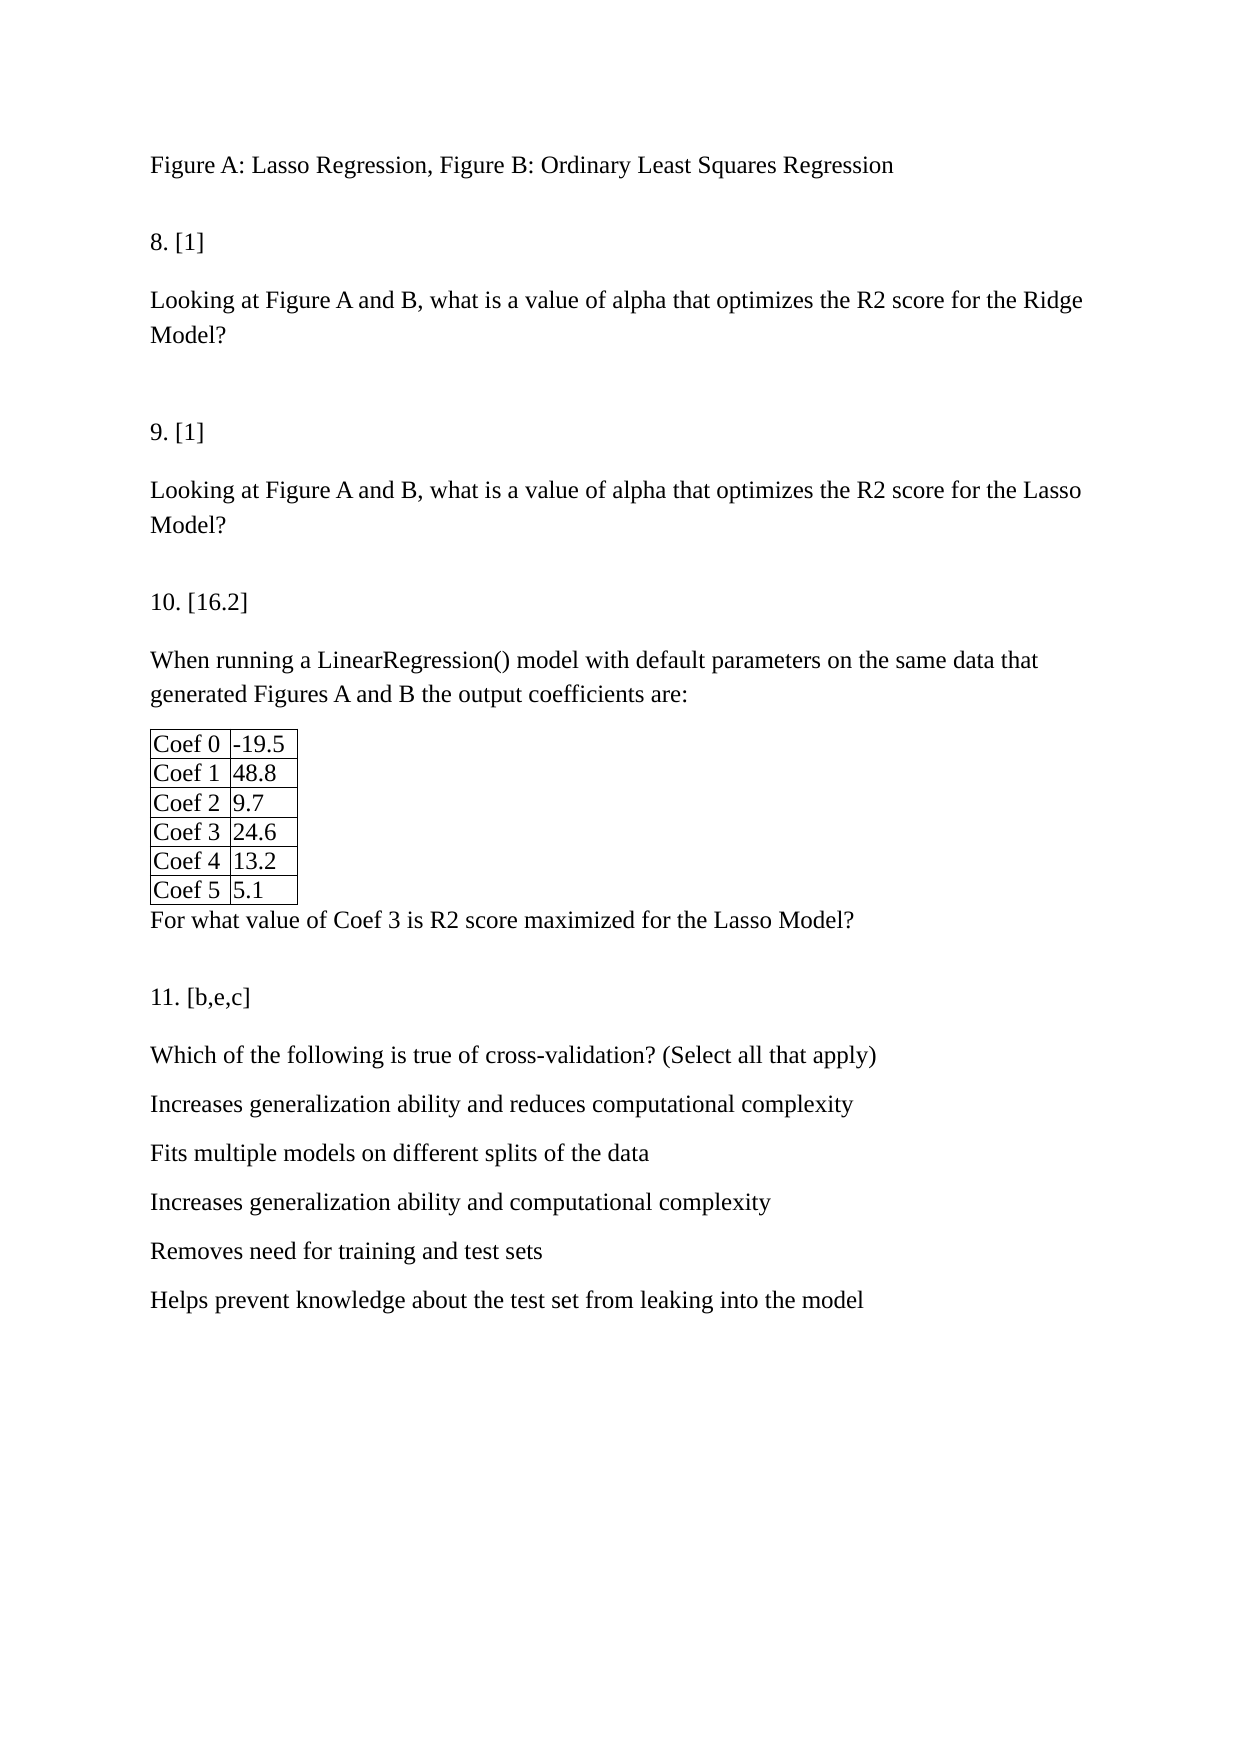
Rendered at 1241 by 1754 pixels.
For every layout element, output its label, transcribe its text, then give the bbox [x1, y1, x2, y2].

table_cell 5.1 [231, 876, 297, 904]
text Looking at Figure A and B, what is a value of alpha that optimizes the R2 score for the Lasso Model? [150, 475, 1090, 538]
table_cell 9.7 [231, 788, 297, 816]
text Figure A: Lasso Regression, Figure B: Ordinary Least Squares Regression [150, 150, 1090, 179]
table_cell 13.2 [231, 847, 297, 875]
table_cell 48.8 [231, 759, 297, 787]
table_cell Coef 1 [151, 759, 230, 787]
text For what value of Coef 3 is R2 score maximized for the Lasso Model? [150, 905, 1090, 933]
text 9. [1] [150, 417, 1090, 446]
text Which of the following is true of cross-validation? (Select all that apply) [150, 1040, 1090, 1069]
text Fits multiple models on different splits of the data [150, 1138, 1090, 1167]
text Helps prevent knowledge about the test set from leaking into the model [150, 1285, 1090, 1314]
text Increases generalization ability and computational complexity [150, 1187, 1090, 1216]
table_cell Coef 3 [151, 818, 230, 846]
table_cell Coef 2 [151, 788, 230, 816]
text 11. [b,e,c] [150, 982, 1090, 1011]
text Increases generalization ability and reduces computational complexity [150, 1089, 1090, 1118]
table_cell Coef 4 [151, 847, 230, 875]
table_header -19.5 [231, 730, 297, 758]
table_cell Coef 5 [151, 876, 230, 904]
text 10. [16.2] [150, 587, 1090, 616]
table_cell 24.6 [231, 818, 297, 846]
text Looking at Figure A and B, what is a value of alpha that optimizes the R2 score for the Ridge Model? [150, 285, 1090, 348]
table_header Coef 0 [151, 730, 230, 758]
text 8. [1] [150, 227, 1090, 256]
text When running a LinearRegression() model with default parameters on the same data that generated Figures A and B the output coefficients are: [150, 645, 1090, 708]
text Removes need for training and test sets [150, 1236, 1090, 1265]
